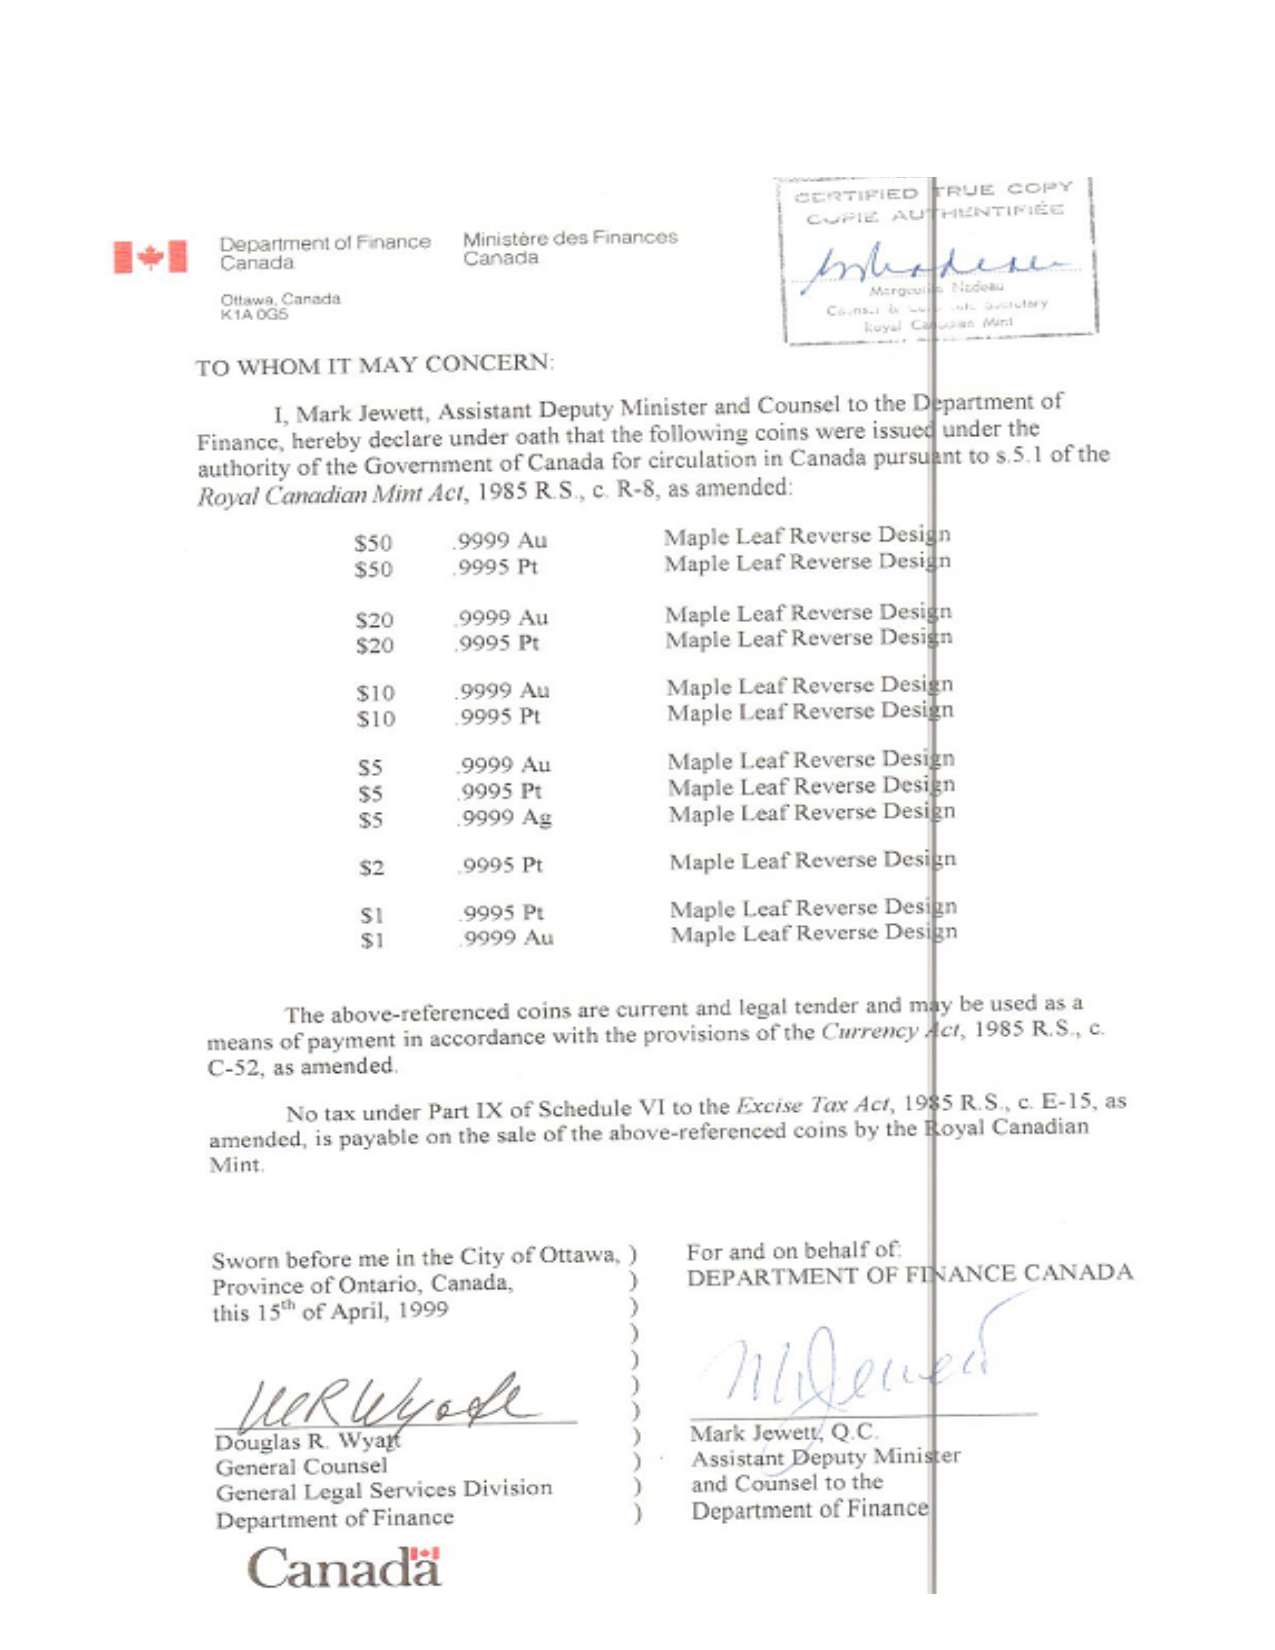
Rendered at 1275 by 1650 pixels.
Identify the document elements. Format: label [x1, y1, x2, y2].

picture [75, 177, 1200, 1594]
